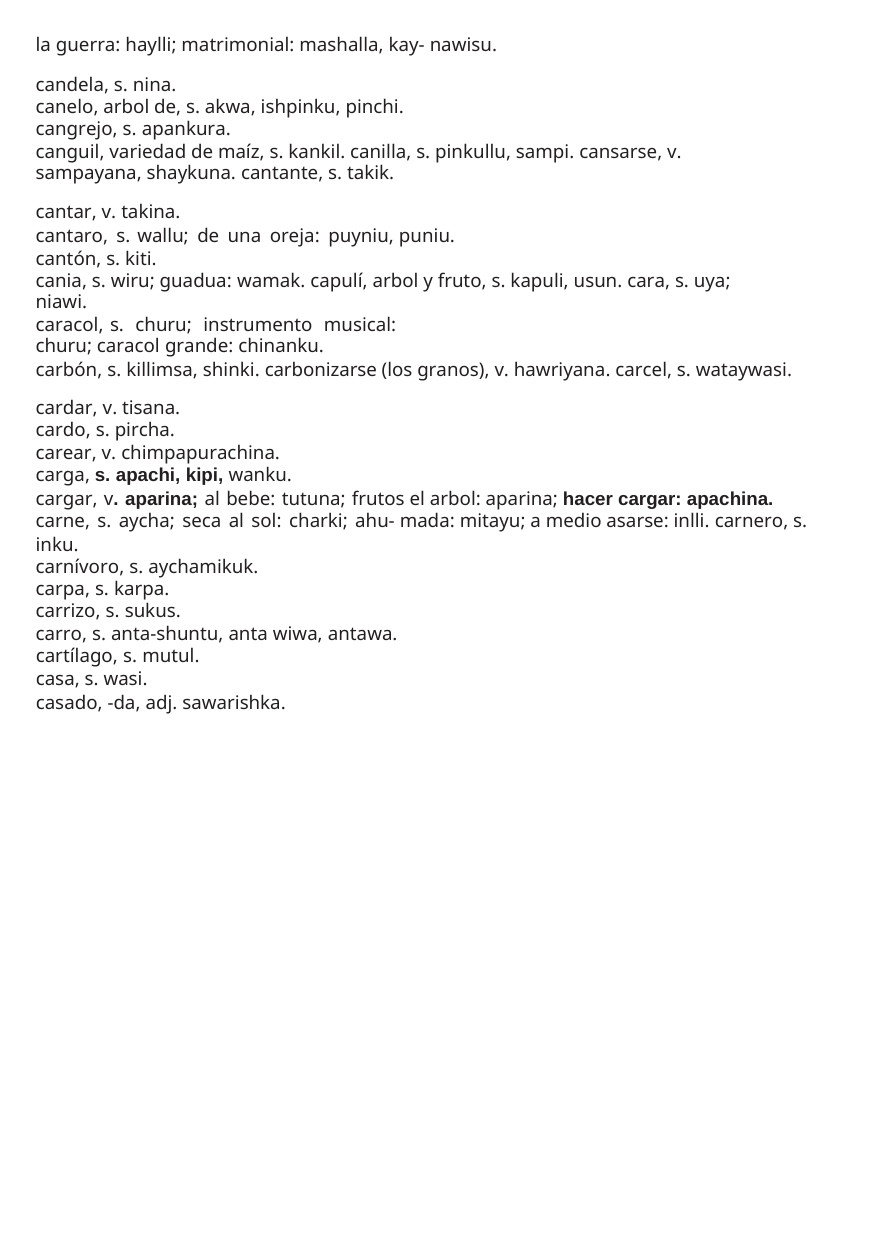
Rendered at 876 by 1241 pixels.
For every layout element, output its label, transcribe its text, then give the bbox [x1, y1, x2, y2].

text cargar, v. aparina; al bebe: tutuna; frutos el arbol: aparina; hacer cargar: apachina. carne, s. aycha; seca al sol: charki; ahu- mada: mitayu; a medio asarse: inlli. carnero, s. inku. [35, 486, 818, 557]
text carbón, s. killimsa, shinki. carbonizarse (los granos), v. hawriyana. carcel, s. wataywasi. [35, 359, 807, 380]
text cartílago, s. mutul. [36, 645, 856, 667]
text cardo, s. pircha. [35, 419, 856, 441]
text canguil, variedad de maíz, s. kankil. canilla, s. pinkullu, sampi. cansarse, v. sampayana, shaykuna. cantante, s. takik. [35, 142, 768, 185]
text casado, -da, adj. sawarishka. [36, 690, 856, 714]
text carnívoro, s. aychamikuk. [35, 557, 856, 577]
text carga, s. apachi, kipi, wanku. [35, 464, 856, 486]
text cantaro, s. wallu; de una oreja: puyniu, puniu. [35, 223, 818, 247]
text la guerra: haylli; matrimonial: mashalla, kay- nawisu. [35, 31, 817, 57]
text cardar, v. tisana. [35, 397, 856, 419]
text carear, v. chimpapurachina. [35, 441, 856, 464]
text canelo, arbol de, s. akwa, ishpinku, pinchi. [35, 95, 856, 118]
text cantón, s. kiti. [35, 247, 856, 270]
text carro, s. anta-shuntu, anta wiwa, antawa. [35, 622, 856, 645]
text cantar, v. takina. [35, 202, 856, 223]
text carrizo, s. sukus. [35, 600, 856, 622]
text candela, s. nina. [35, 74, 856, 95]
text churu; caracol grande: chinanku. [35, 337, 856, 357]
text carpa, s. karpa. [35, 577, 856, 600]
text caracol, s. churu; instrumento musical: [35, 313, 856, 337]
text cangrejo, s. apankura. [35, 118, 856, 140]
text cania, s. wiru; guadua: wamak. capulí, arbol y fruto, s. kapuli, usun. cara, s. uya; niawi. [35, 270, 758, 313]
text casa, s. wasi. [36, 667, 856, 690]
